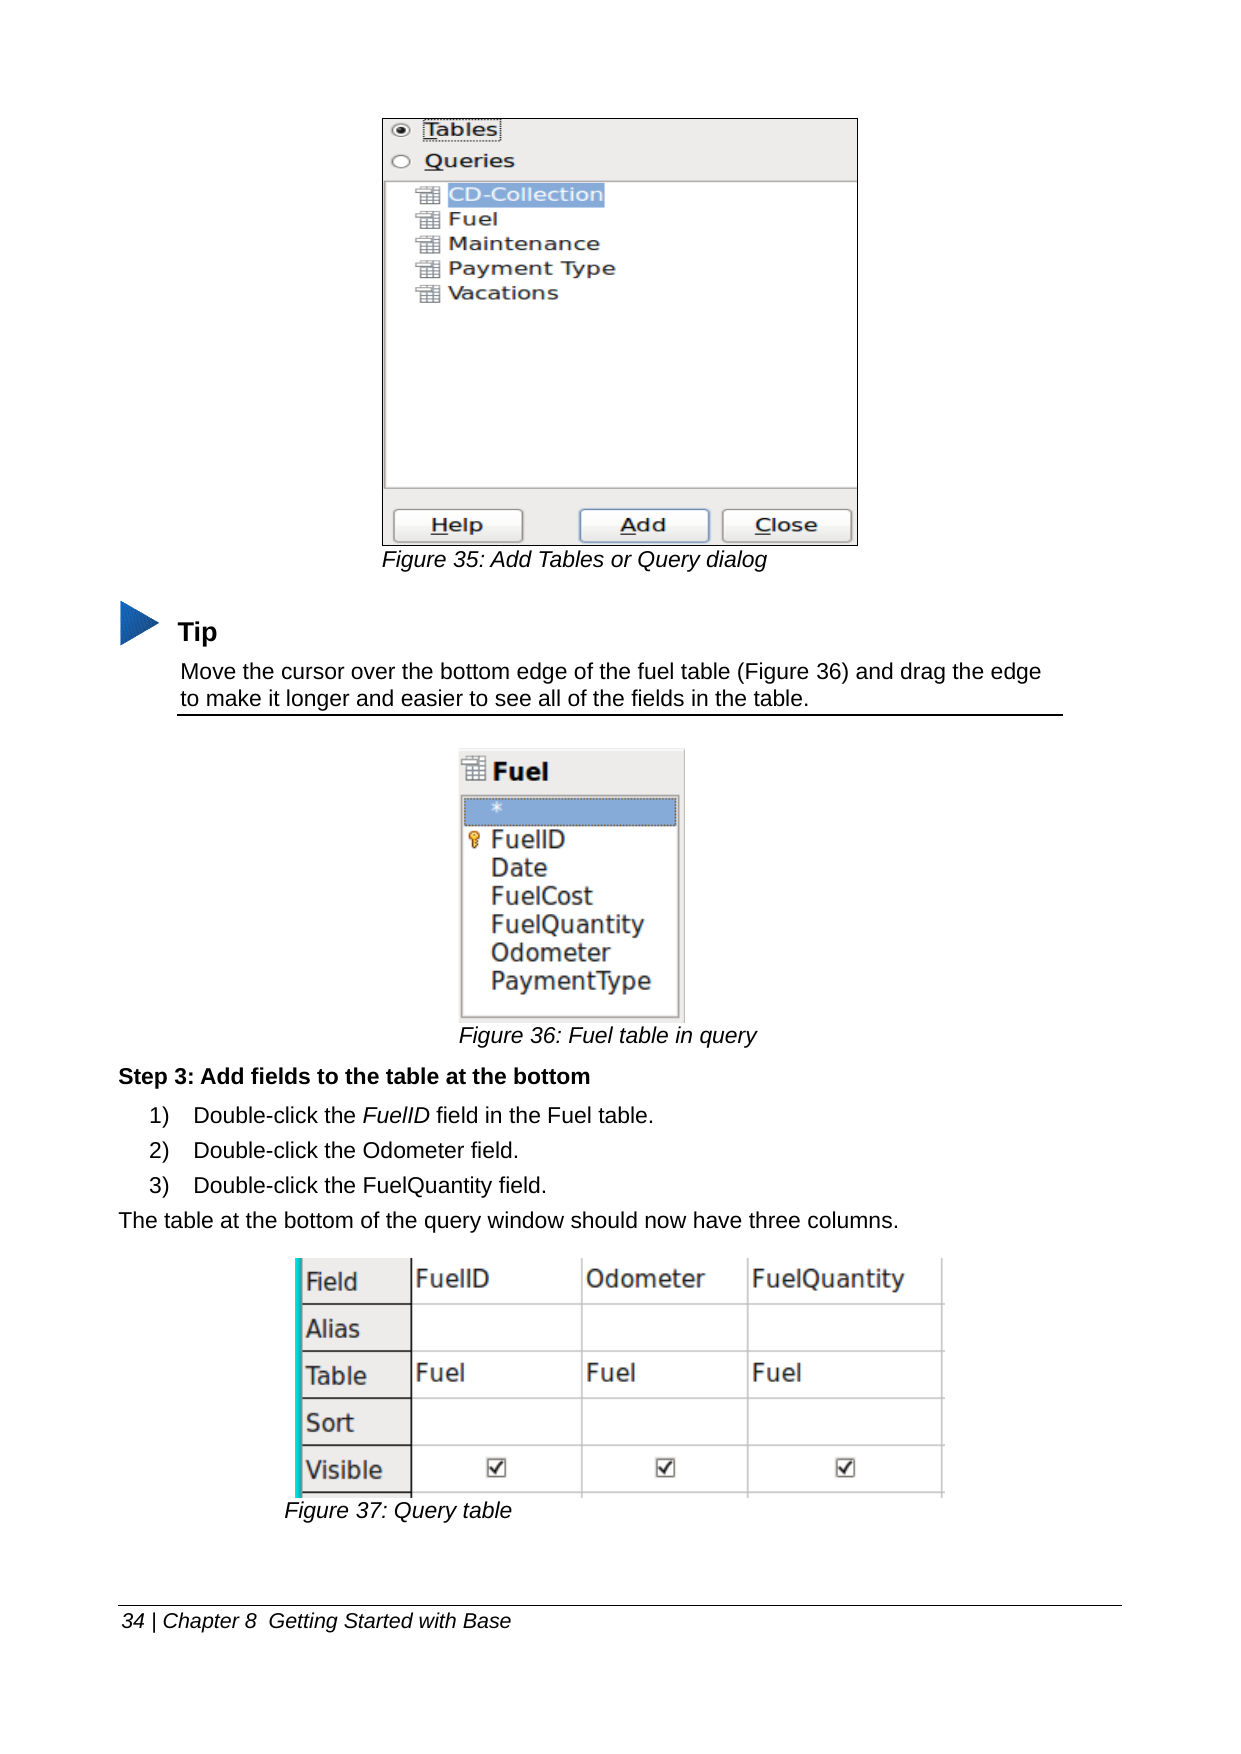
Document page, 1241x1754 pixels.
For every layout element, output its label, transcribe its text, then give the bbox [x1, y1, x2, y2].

text The table at the bottom of the query window should now have three columns. [118, 1207, 1122, 1234]
subtitle Tip [118, 598, 1122, 648]
list Double-click the Odometer field. [169, 1137, 1122, 1163]
text Figure 35: Add Tables or Query dialog [382, 546, 859, 572]
text Figure 37: Query table [284, 1258, 956, 1524]
list Double-click the FuelQuantity field. [169, 1172, 1122, 1199]
text Figure 36: Fuel table in query [458, 1022, 782, 1049]
text Move the cursor over the bottom edge of the fuel table (Figure 36) and drag the edge to make it longer and easier to see all of the fields in the table. [177, 655, 1063, 714]
list Double-click the FuelID field in the Fuel table. [169, 1102, 1122, 1128]
picture [383, 119, 857, 545]
picture [295, 1258, 945, 1498]
picture [458, 748, 685, 1023]
text Step 3: Add fields to the table at the bottom [118, 1063, 1122, 1089]
